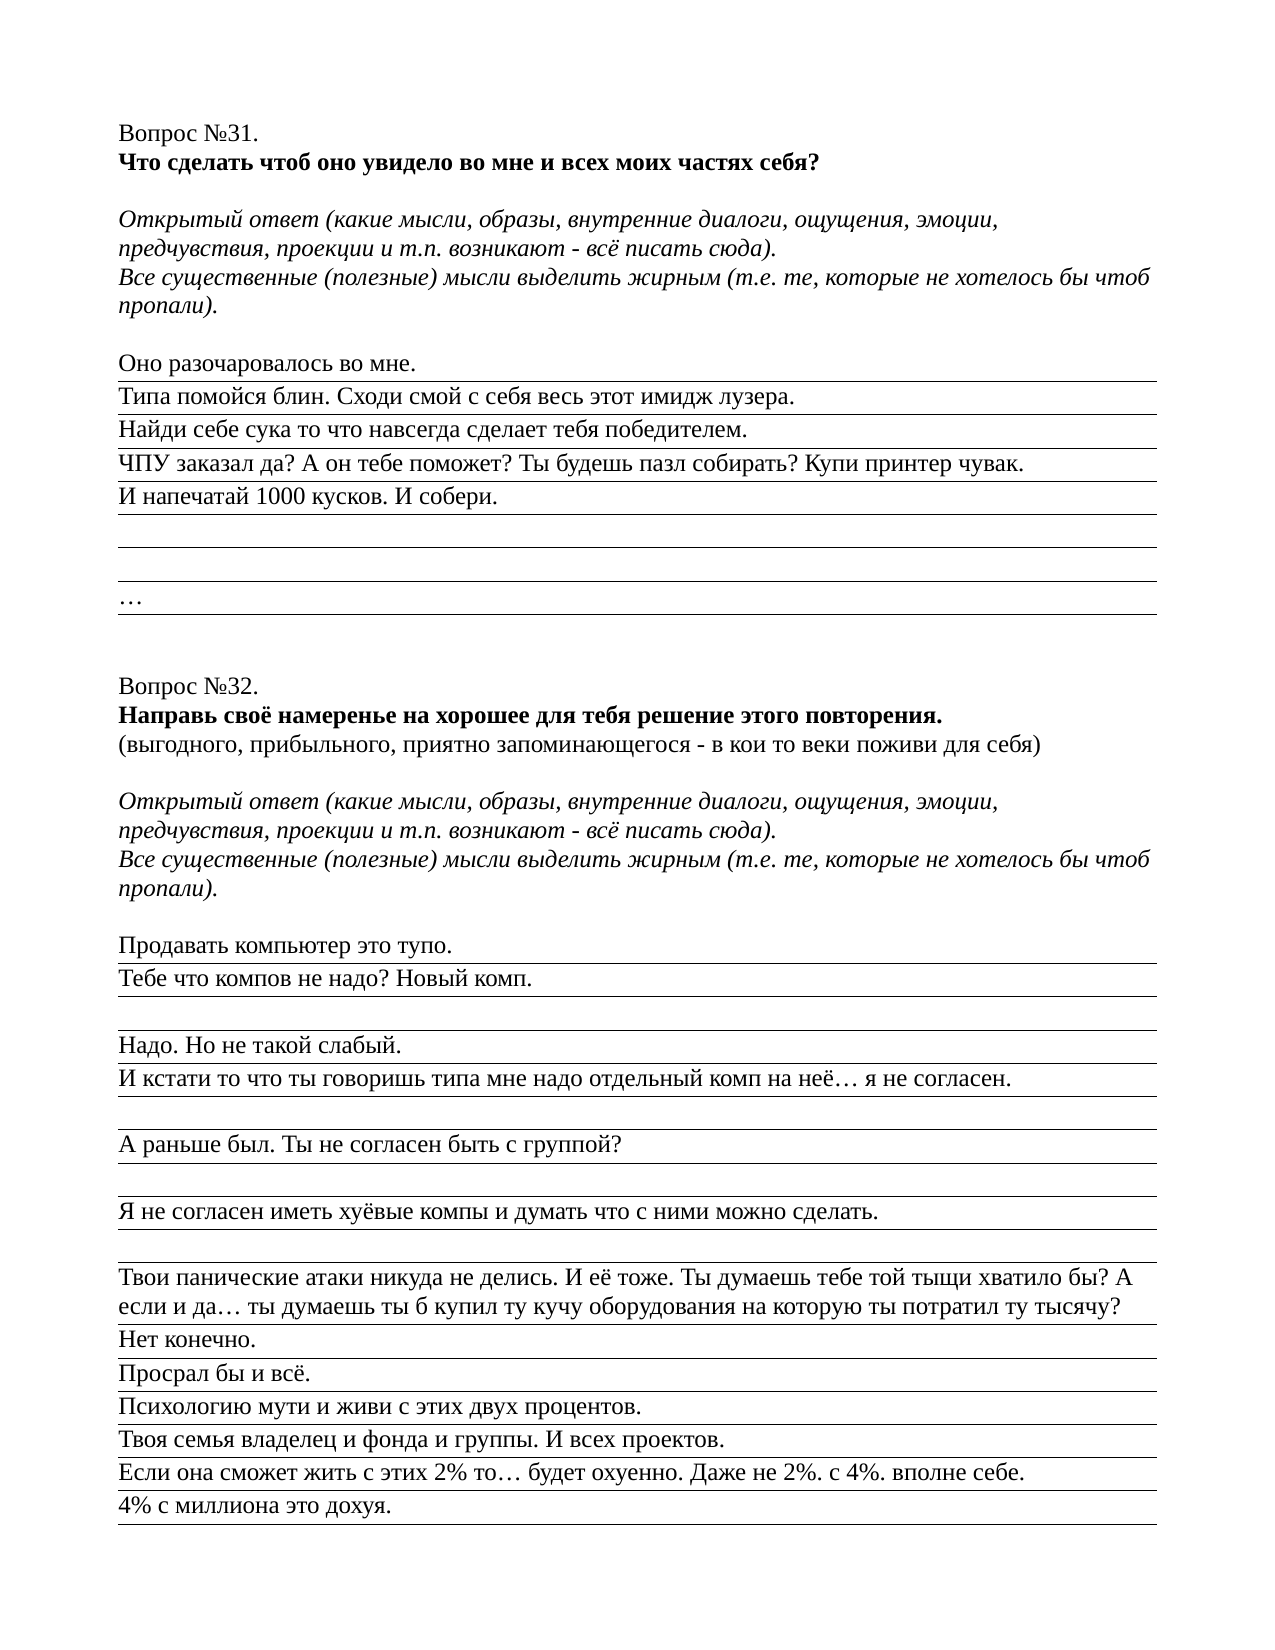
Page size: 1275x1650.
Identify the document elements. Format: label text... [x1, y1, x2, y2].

text Вопрос №32. [118, 671, 1157, 700]
text Открытый ответ (какие мысли, образы, внутренние диалоги, ощущения, эмоции, предчувствия, проекции и т.п. возникают - всё писать сюда). [118, 204, 1157, 262]
text Все существенные (полезные) мысли выделить жирным (т.е. те, которые не хотелось бы чтоб пропали). [118, 844, 1157, 901]
text Если она сможет жить с этих 2% то… будет охуенно. Даже не 2%. с 4%. вполне себе. [118, 1458, 1157, 1490]
text Оно разочаровалось во мне. [118, 348, 1157, 381]
text Что сделать чтоб оно увидело во мне и всех моих частях себя? [118, 147, 1157, 176]
text Направь своё намеренье на хорошее для тебя решение этого повторения. [118, 700, 1157, 729]
text Психологию мути и живи с этих двух процентов. [118, 1392, 1157, 1424]
text Твоя семья владелец и фонда и группы. И всех проектов. [118, 1425, 1157, 1457]
text Типа помойся блин. Сходи смой с себя весь этот имидж лузера. [118, 382, 1157, 414]
text Надо. Но не такой слабый. [118, 1031, 1157, 1063]
text Все существенные (полезные) мысли выделить жирным (т.е. те, которые не хотелось бы чтоб пропали). [118, 262, 1157, 319]
text Просрал бы и всё. [118, 1359, 1157, 1391]
text Продавать компьютер это тупо. [118, 930, 1157, 963]
text И напечатай 1000 кусков. И собери. [118, 482, 1157, 514]
text … [118, 582, 1157, 614]
text Найди себе сука то что навсегда сделает тебя победителем. [118, 415, 1157, 448]
text Я не согласен иметь хуёвые компы и думать что с ними можно сделать. [118, 1197, 1157, 1229]
text ЧПУ заказал да? А он тебе поможет? Ты будешь пазл собирать? Купи принтер чувак. [118, 449, 1157, 481]
text Твои панические атаки никуда не делись. И её тоже. Ты думаешь тебе той тыщи хватило бы? А если и да… ты думаешь ты б купил ту кучу оборудования на которую ты потратил ту тысячу? [118, 1263, 1157, 1324]
text И кстати то что ты говоришь типа мне надо отдельный комп на неё… я не согласен. [118, 1064, 1157, 1096]
text 4% с миллиона это дохуя. [118, 1491, 1157, 1524]
text Открытый ответ (какие мысли, образы, внутренние диалоги, ощущения, эмоции, предчувствия, проекции и т.п. возникают - всё писать сюда). [118, 786, 1157, 844]
text А раньше был. Ты не согласен быть с группой? [118, 1130, 1157, 1163]
text (выгодного, прибыльного, приятно запоминающегося - в кои то веки поживи для себя) [118, 729, 1157, 758]
text Тебе что компов не надо? Новый комп. [118, 964, 1157, 996]
text Вопрос №31. [118, 118, 1157, 147]
text Нет конечно. [118, 1325, 1157, 1358]
